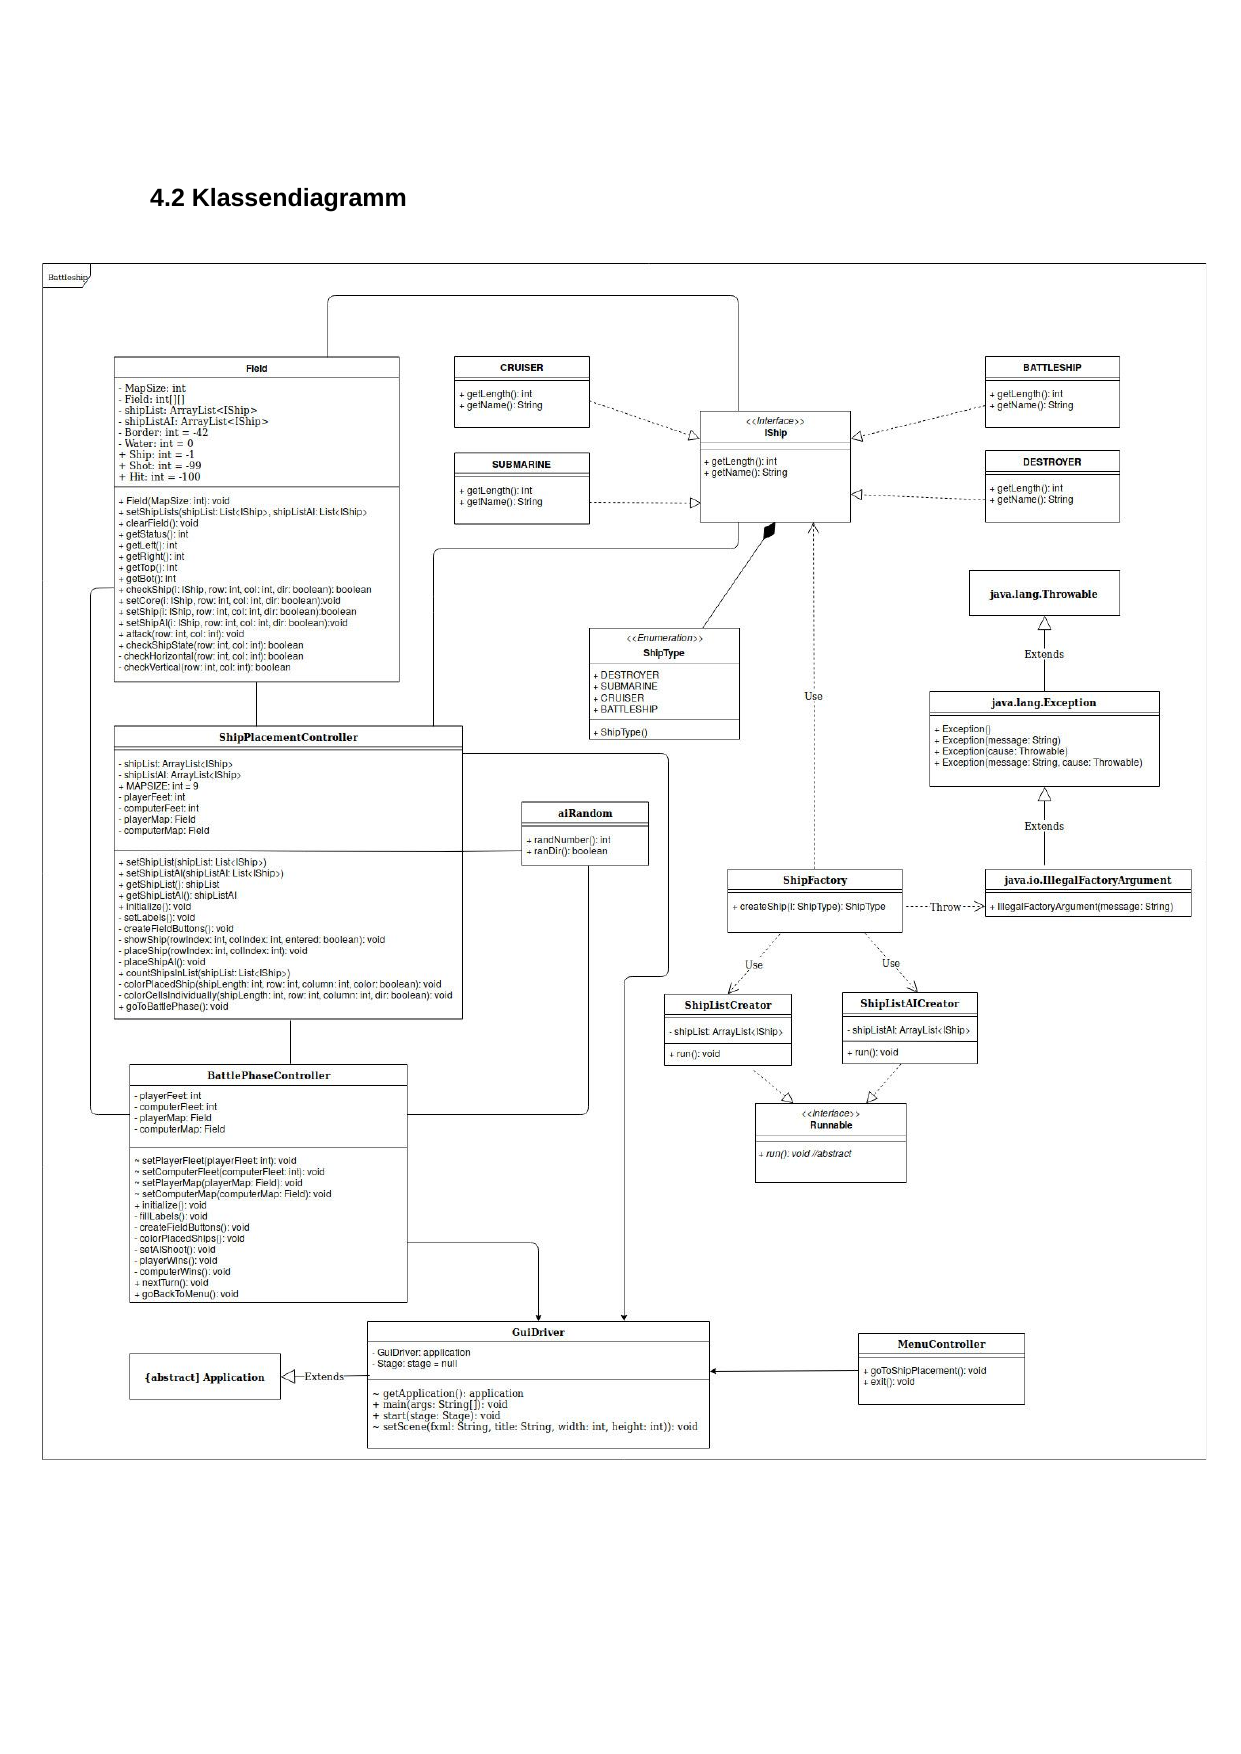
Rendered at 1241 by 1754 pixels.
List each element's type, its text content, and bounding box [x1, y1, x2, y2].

picture [42, 263, 1207, 1460]
text 4.2 Klassendiagramm [150, 183, 1090, 212]
